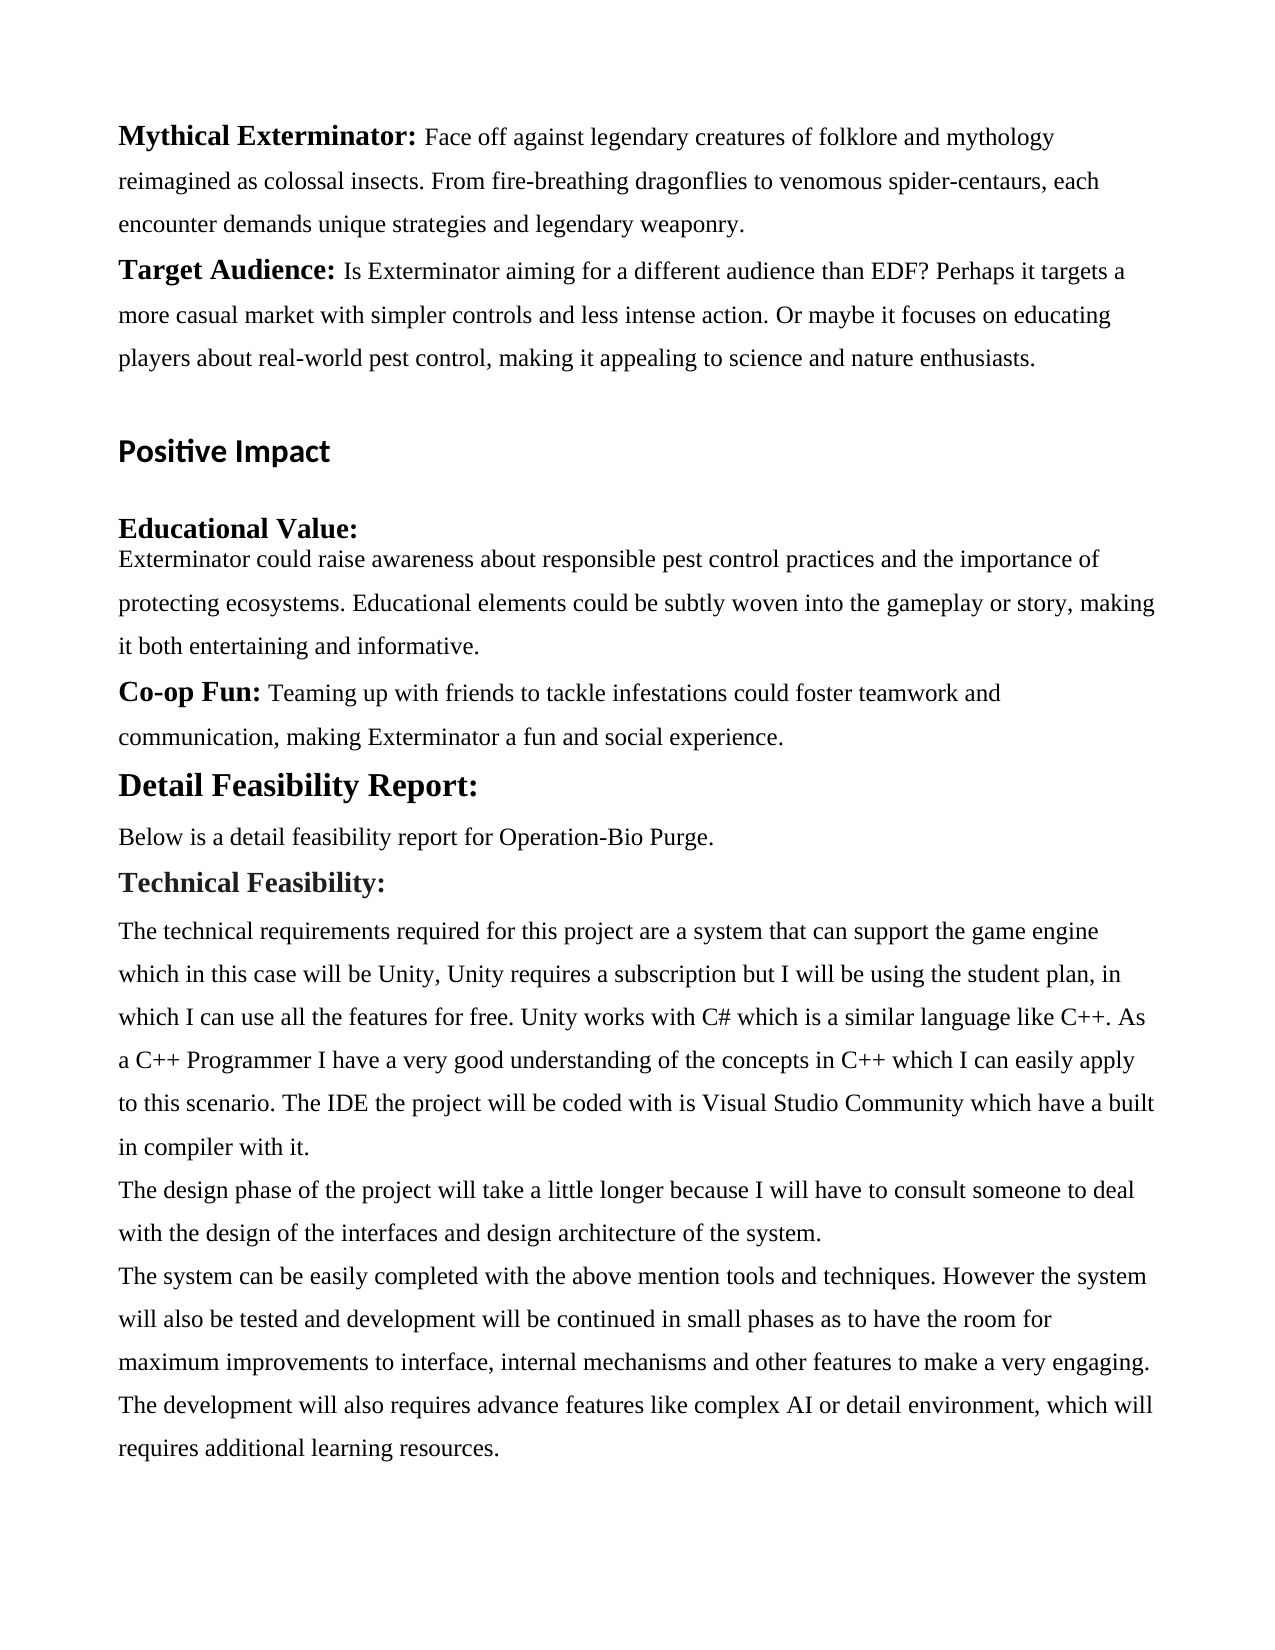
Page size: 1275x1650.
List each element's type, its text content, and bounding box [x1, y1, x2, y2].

text Co-op Fun: Teaming up with friends to tackle infestations could foster teamwork and communication, making Exterminator a fun and social experience. [118, 674, 1157, 751]
text Mythical Exterminator: Face off against legendary creatures of folklore and mythology reimagined as colossal insects. From fire-breathing dragonflies to venomous spider-centaurs, each encounter demands unique strategies and legendary weaponry. [118, 118, 1157, 238]
text The development will also requires advance features like complex AI or detail environment, which will requires additional learning resources. [118, 1390, 1157, 1462]
text Target Audience: Is Exterminator aiming for a different audience than EDF? Perhaps it targets a more casual market with simpler controls and less intense action. Or maybe it focuses on educating players about real-world pest control, making it appealing to science and nature enthusiasts. [118, 252, 1157, 372]
text Detail Feasibility Report: [118, 765, 1157, 803]
text The technical requirements required for this project are a system that can support the game engine which in this case will be Unity, Unity requires a subscription but I will be using the student plan, in which I can use all the features for free. Unity works with C# which is a similar language like C++. As a C++ Programmer I have a very good understanding of the concepts in C++ which I can easily apply to this scenario. The IDE the project will be coded with is Visual Studio Community which have a built in compiler with it. The design phase of the project will take a little longer because I will have to consult someone to deal with the design of the interfaces and design architecture of the system. [118, 916, 1157, 1247]
text The system can be easily completed with the above mention tools and techniques. However the system will also be tested and development will be continued in small phases as to have the room for maximum improvements to interface, internal mechanisms and other features to make a very engaging. [118, 1261, 1157, 1376]
text Educational Value: [118, 511, 1157, 544]
text Below is a detail feasibility report for Operation-Bio Purge. [118, 822, 1157, 851]
text Positive Impact [118, 429, 1157, 470]
text Exterminator could raise awareness about responsible pest control practices and the importance of protecting ecosystems. Educational elements could be subtly woven into the gameplay or story, making it both entertaining and informative. [118, 544, 1157, 659]
text Technical Feasibility: [118, 866, 1157, 899]
